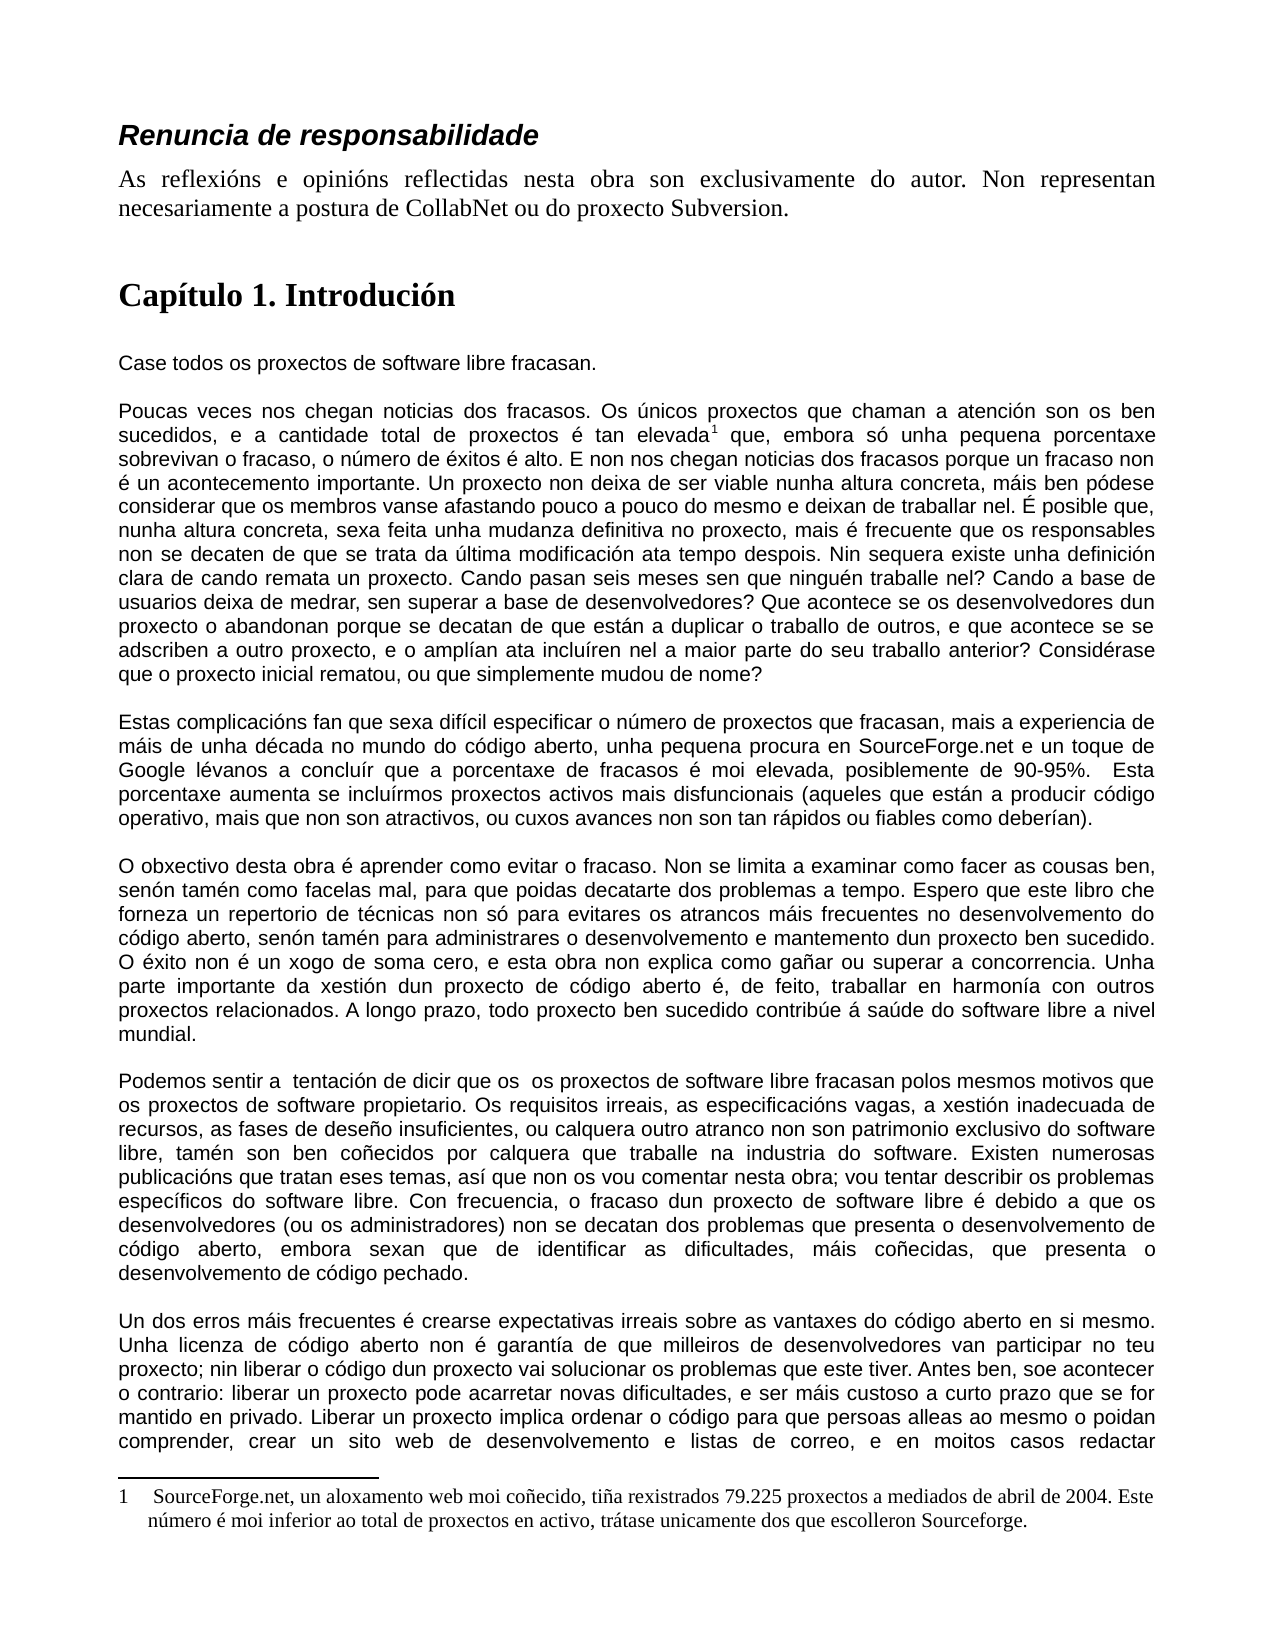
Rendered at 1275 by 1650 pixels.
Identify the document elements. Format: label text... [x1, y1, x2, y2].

text O obxectivo desta obra é aprender como evitar o fracaso. Non se limita a examinar como facer as cousas ben, senón tamén como facelas mal, para que poidas decatarte dos problemas a tempo. Espero que este libro che forneza un repertorio de técnicas non só para evitares os atrancos máis frecuentes no desenvolvemento do código aberto, senón tamén para administrares o desenvolvemento e mantemento dun proxecto ben sucedido. O éxito non é un xogo de soma cero, e esta obra non explica como gañar ou superar a concorrencia. Unha parte importante da xestión dun proxecto de código aberto é, de feito, traballar en harmonía con outros proxectos relacionados. A longo prazo, todo proxecto ben sucedido contribúe á saúde do software libre a nivel mundial. [118, 854, 1157, 1045]
text As reflexións e opinións reflectidas nesta obra son exclusivamente do autor. Non representan necesariamente a postura de CollabNet ou do proxecto Subversion. [118, 164, 1157, 222]
text Case todos os proxectos de software libre fracasan. [118, 351, 1157, 374]
text Podemos sentir a tentación de dicir que os os proxectos de software libre fracasan polos mesmos motivos que os proxectos de software propietario. Os requisitos irreais, as especificacións vagas, a xestión inadecuada de recursos, as fases de deseño insuficientes, ou calquera outro atranco non son patrimonio exclusivo do software libre, tamén son ben coñecidos por calquera que traballe na industria do software. Existen numerosas publicacións que tratan eses temas, así que non os vou comentar nesta obra; vou tentar describir os problemas específicos do software libre. Con frecuencia, o fracaso dun proxecto de software libre é debido a que os desenvolvedores (ou os administradores) non se decatan dos problemas que presenta o desenvolvemento de código aberto, embora sexan que de identificar as dificultades, máis coñecidas, que presenta o desenvolvemento de código pechado. [118, 1069, 1157, 1285]
text Poucas veces nos chegan noticias dos fracasos. Os únicos proxectos que chaman a atención son os ben sucedidos, e a cantidade total de proxectos é tan elevada que, embora só unha pequena porcentaxe sobrevivan o fracaso, o número de éxitos é alto. E non nos chegan noticias dos fracasos porque un fracaso non é un acontecemento importante. Un proxecto non deixa de ser viable nunha altura concreta, máis ben pódese considerar que os membros vanse afastando pouco a pouco do mesmo e deixan de traballar nel. É posible que, nunha altura concreta, sexa feita unha mudanza definitiva no proxecto, mais é frecuente que os responsables non se decaten de que se trata da última modificación ata tempo despois. Nin sequera existe unha definición clara de cando remata un proxecto. Cando pasan seis meses sen que ninguén traballe nel? Cando a base de usuarios deixa de medrar, sen superar a base de desenvolvedores? Que acontece se os desenvolvedores dun proxecto o abandonan porque se decatan de que están a duplicar o traballo de outros, e que acontece se se adscriben a outro proxecto, e o amplían ata incluíren nel a maior parte do seu traballo anterior? Considérase que o proxecto inicial rematou, ou que simplemente mudou de nome? [118, 398, 1157, 686]
subtitle Renuncia de responsabilidade [118, 118, 1157, 152]
text SourceForge.net, un aloxamento web moi coñecido, tiña rexistrados 79.225 proxectos a mediados de abril de 2004. Este número é moi inferior ao total de proxectos en activo, trátase unicamente dos que escolleron Sourceforge. [118, 1484, 1157, 1532]
text Estas complicacións fan que sexa difícil especificar o número de proxectos que fracasan, mais a experiencia de máis de unha década no mundo do código aberto, unha pequena procura en SourceForge.net e un toque de Google lévanos a concluír que a porcentaxe de fracasos é moi elevada, posiblemente de 90-95%. Esta porcentaxe aumenta se incluírmos proxectos activos mais disfuncionais (aqueles que están a producir código operativo, mais que non son atractivos, ou cuxos avances non son tan rápidos ou fiables como deberían). [118, 710, 1157, 830]
text Un dos erros máis frecuentes é crearse expectativas irreais sobre as vantaxes do código aberto en si mesmo. Unha licenza de código aberto non é garantía de que milleiros de desenvolvedores van participar no teu proxecto; nin liberar o código dun proxecto vai solucionar os problemas que este tiver. Antes ben, soe acontecer o contrario: liberar un proxecto pode acarretar novas dificultades, e ser máis custoso a curto prazo que se for mantido en privado. Liberar un proxecto implica ordenar o código para que persoas alleas ao mesmo o poidan comprender, crear un sito web de desenvolvemento e listas de correo, e en moitos casos redactar [118, 1309, 1157, 1453]
subtitle Capítulo 1. Introdución [118, 275, 1157, 314]
